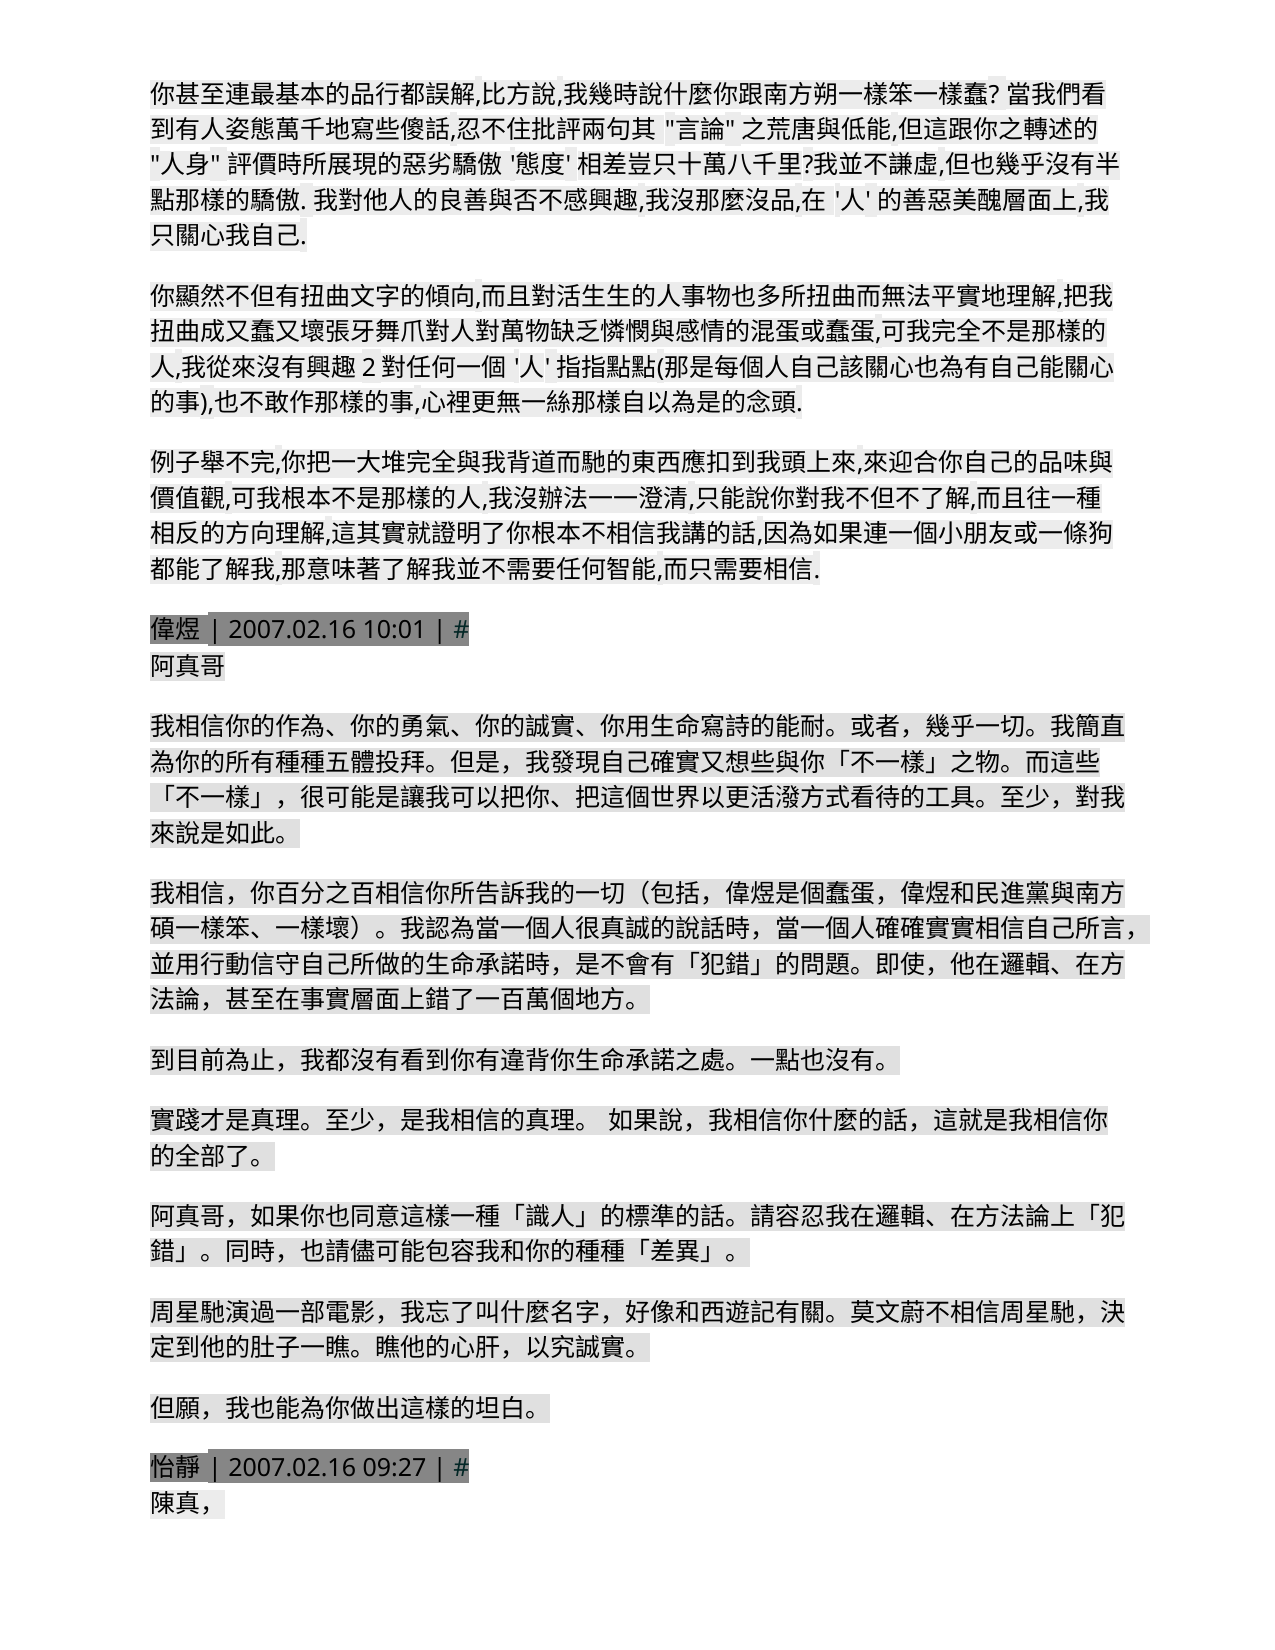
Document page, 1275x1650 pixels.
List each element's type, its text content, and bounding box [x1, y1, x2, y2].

text 你顯然不但有扭曲文字的傾向,而且對活生生的人事物也多所扭曲而無法平實地理解,把我扭曲成又蠢又壞張牙舞爪對人對萬物缺乏憐憫與感情的混蛋或蠢蛋,可我完全不是那樣的人,我從來沒有興趣2對任何一個 '人' 指指點點(那是每個人自己該關心也為有自己能關心的事),也不敢作那樣的事,心裡更無一絲那樣自以為是的念頭. [150, 277, 1125, 419]
text 陳真， [150, 1483, 1125, 1519]
text 到目前為止，我都沒有看到你有違背你生命承諾之處。一點也沒有。 [150, 1039, 1125, 1075]
text 實踐才是真理。至少，是我相信的真理。 如果說，我相信你什麼的話，這就是我相信你的全部了。 [150, 1100, 1125, 1171]
text 例子舉不完,你把一大堆完全與我背道而馳的東西應扣到我頭上來,來迎合你自己的品味與價值觀,可我根本不是那樣的人,我沒辦法一一澄清,只能說你對我不但不了解,而且往一種相反的方向理解,這其實就證明了你根本不相信我講的話,因為如果連一個小朋友或一條狗都能了解我,那意味著了解我並不需要任何智能,而只需要相信. [150, 444, 1125, 585]
text 你甚至連最基本的品行都誤解,比方說,我幾時說什麼你跟南方朔一樣笨一樣蠢? 當我們看到有人姿態萬千地寫些傻話,忍不住批評兩句其 "言論" 之荒唐與低能,但這跟你之轉述的 "人身" 評價時所展現的惡劣驕傲 '態度' 相差豈只十萬八千里?我並不謙虛,但也幾乎沒有半點那樣的驕傲. 我對他人的良善與否不感興趣,我沒那麼沒品,在 '人' 的善惡美醜層面上,我只關心我自己. [150, 75, 1125, 252]
text 但願，我也能為你做出這樣的坦白。 [150, 1387, 1125, 1423]
text 我相信你的作為、你的勇氣、你的誠實、你用生命寫詩的能耐。或者，幾乎一切。我簡直為你的所有種種五體投拜。但是，我發現自己確實又想些與你「不一樣」之物。而這些「不一樣」，很可能是讓我可以把你、把這個世界以更活潑方式看待的工具。至少，對我來說是如此。 [150, 706, 1125, 848]
text 周星馳演過一部電影，我忘了叫什麼名字，好像和西遊記有關。莫文蔚不相信周星馳，決定到他的肚子一瞧。瞧他的心肝，以究誠實。 [150, 1292, 1125, 1362]
text 阿真哥，如果你也同意這樣一種「識人」的標準的話。請容忍我在邏輯、在方法論上「犯錯」。同時，也請儘可能包容我和你的種種「差異」。 [150, 1196, 1125, 1267]
text 阿真哥 [150, 646, 1125, 681]
text 我相信，你百分之百相信你所告訴我的一切（包括，偉煜是個蠢蛋，偉煜和民進黨與南方碩一樣笨、一樣壞）。我認為當一個人很真誠的說話時，當一個人確確實實相信自己所言，並用行動信守自己所做的生命承諾時，是不會有「犯錯」的問題。即使，他在邏輯、在方法論，甚至在事實層面上錯了一百萬個地方。 [150, 873, 1125, 1014]
text 偉煜 | 2007.02.16 10:01 | # [150, 610, 1125, 646]
text 怡靜 | 2007.02.16 09:27 | # [150, 1448, 1125, 1483]
